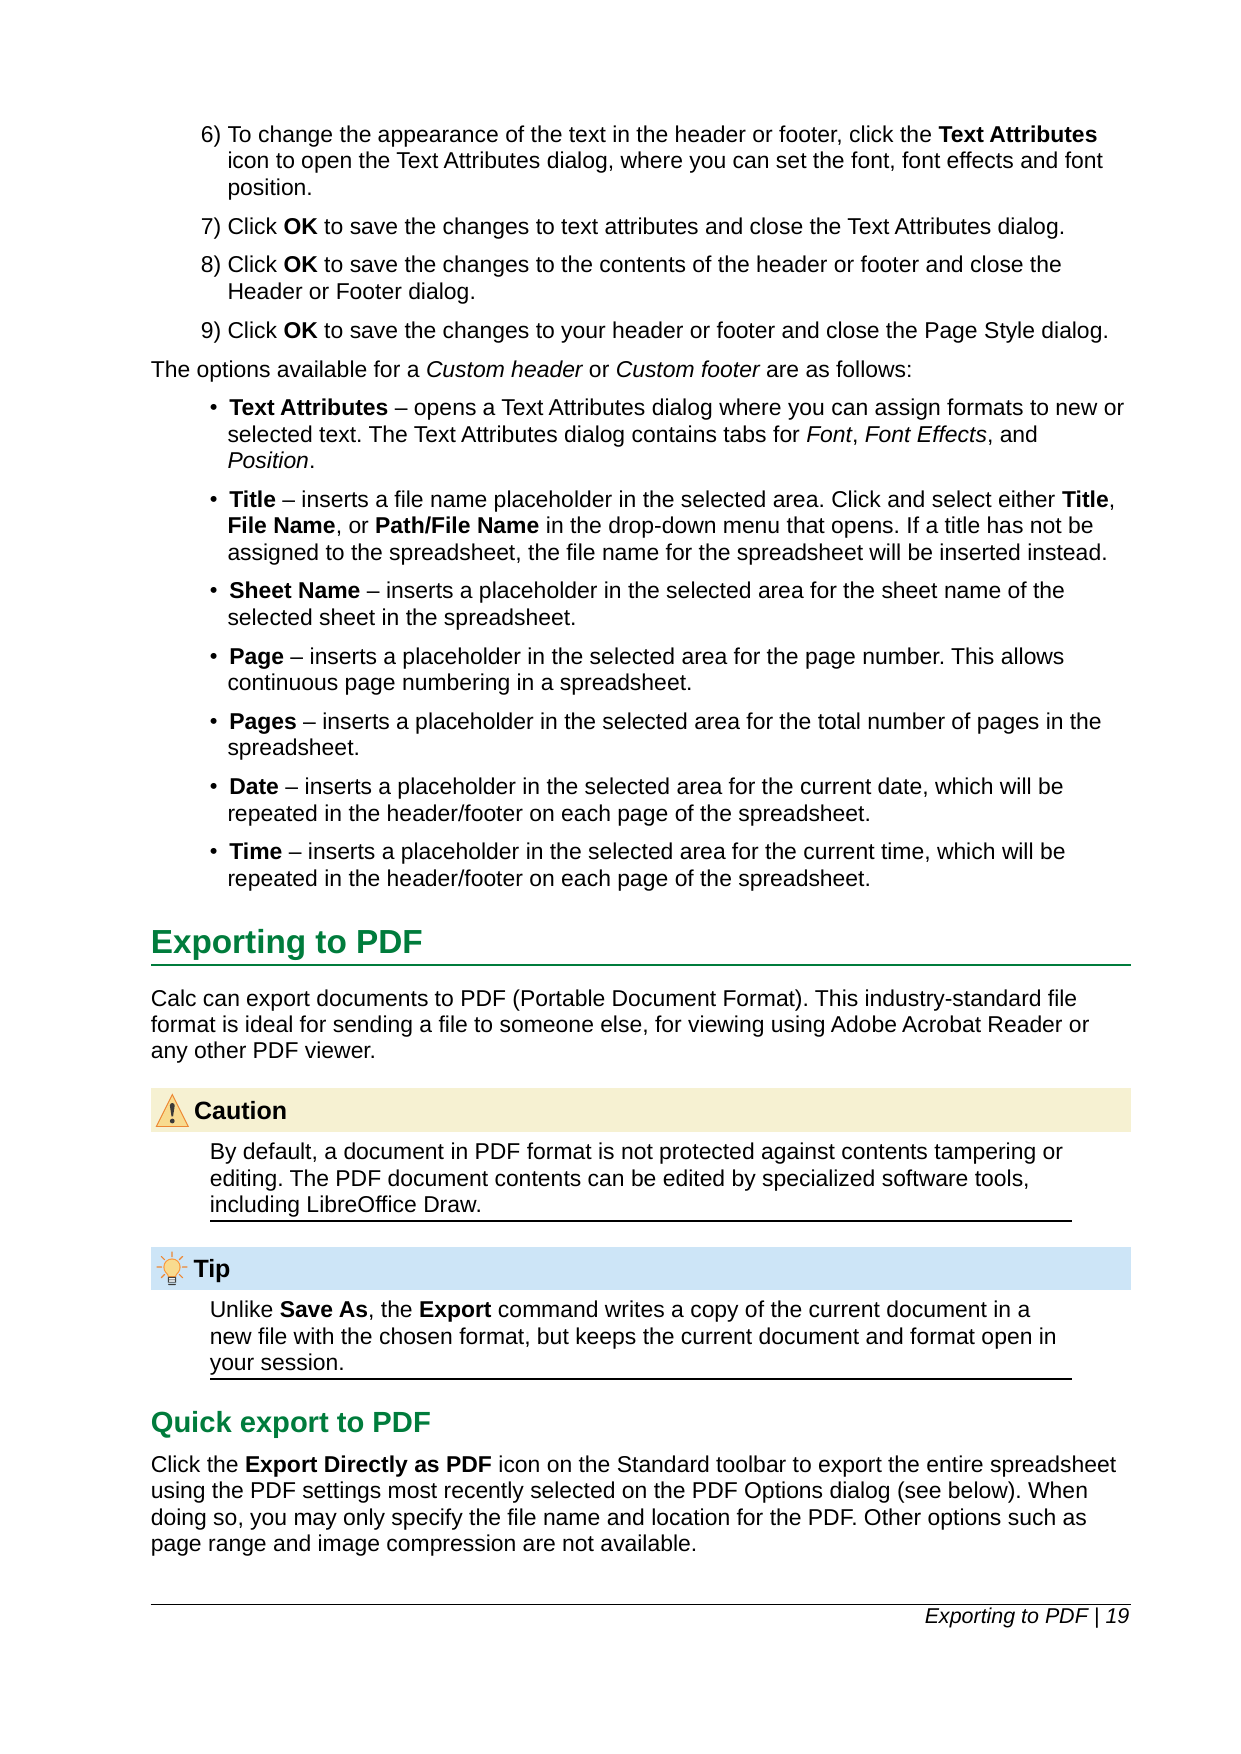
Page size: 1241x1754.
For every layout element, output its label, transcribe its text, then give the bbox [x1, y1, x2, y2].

text Click the Export Directly as PDF icon on the Standard toolbar to export the entire spreadsheet using the PDF settings most recently selected on the PDF Options dialog (see below). When doing so, you may only specify the file name and location for the PDF. Other options such as page range and image compression are not available. [151, 1451, 1131, 1557]
list Page – inserts a placeholder in the selected area for the page number. This allows continuous page numbering in a spreadsheet. [209, 643, 1131, 695]
text By default, a document in PDF format is not protected against contents tampering or editing. The PDF document contents can be edited by specialized software tools, including LibreOffice Draw. [209, 1138, 1072, 1222]
list Text Attributes – opens a Text Attributes dialog where you can assign formats to new or selected text. The Text Attributes dialog contains tabs for Font, Font Effects, and Position. [209, 394, 1131, 473]
list Title – inserts a file name placeholder in the selected area. Click and select either Title, File Name, or Path/File Name in the drop-down menu that opens. If a title has not be assigned to the spreadsheet, the file name for the spreadsheet will be inserted instead. [209, 486, 1131, 565]
subtitle Quick export to PDF [151, 1405, 1131, 1439]
text Calc can export documents to PDF (Portable Document Format). This industry-standard file format is ideal for sending a file to someone else, for viewing using Adobe Acrobat Reader or any other PDF viewer. [151, 984, 1131, 1064]
list Click OK to save the changes to your header or footer and close the Page Style dialog. [227, 317, 1131, 343]
list Click OK to save the changes to text attributes and close the Text Attributes dialog. [227, 213, 1131, 239]
subtitle Tip [151, 1247, 1131, 1290]
list The options available for a Custom header or Custom footer are as follows: [151, 356, 1131, 382]
subtitle Exporting to PDF [151, 922, 1131, 964]
list To change the appearance of the text in the header or footer, click the Text Attributes icon to open the Text Attributes dialog, where you can set the font, font effects and font position. [227, 121, 1131, 200]
list Sheet Name – inserts a placeholder in the selected area for the sheet name of the selected sheet in the spreadsheet. [209, 577, 1131, 630]
list Time – inserts a placeholder in the selected area for the current time, which will be repeated in the header/footer on each page of the spreadsheet. [209, 838, 1131, 891]
list Click OK to save the changes to the contents of the header or footer and close the Header or Footer dialog. [227, 251, 1131, 304]
list Pages – inserts a placeholder in the selected area for the total number of pages in the spreadsheet. [209, 708, 1131, 761]
subtitle Caution [151, 1088, 1131, 1132]
text Unlike Save As, the Export command writes a copy of the current document in a new file with the chosen format, but keeps the current document and format open in your session. [209, 1296, 1072, 1380]
list Date – inserts a placeholder in the selected area for the current date, which will be repeated in the header/footer on each page of the spreadsheet. [209, 773, 1131, 826]
